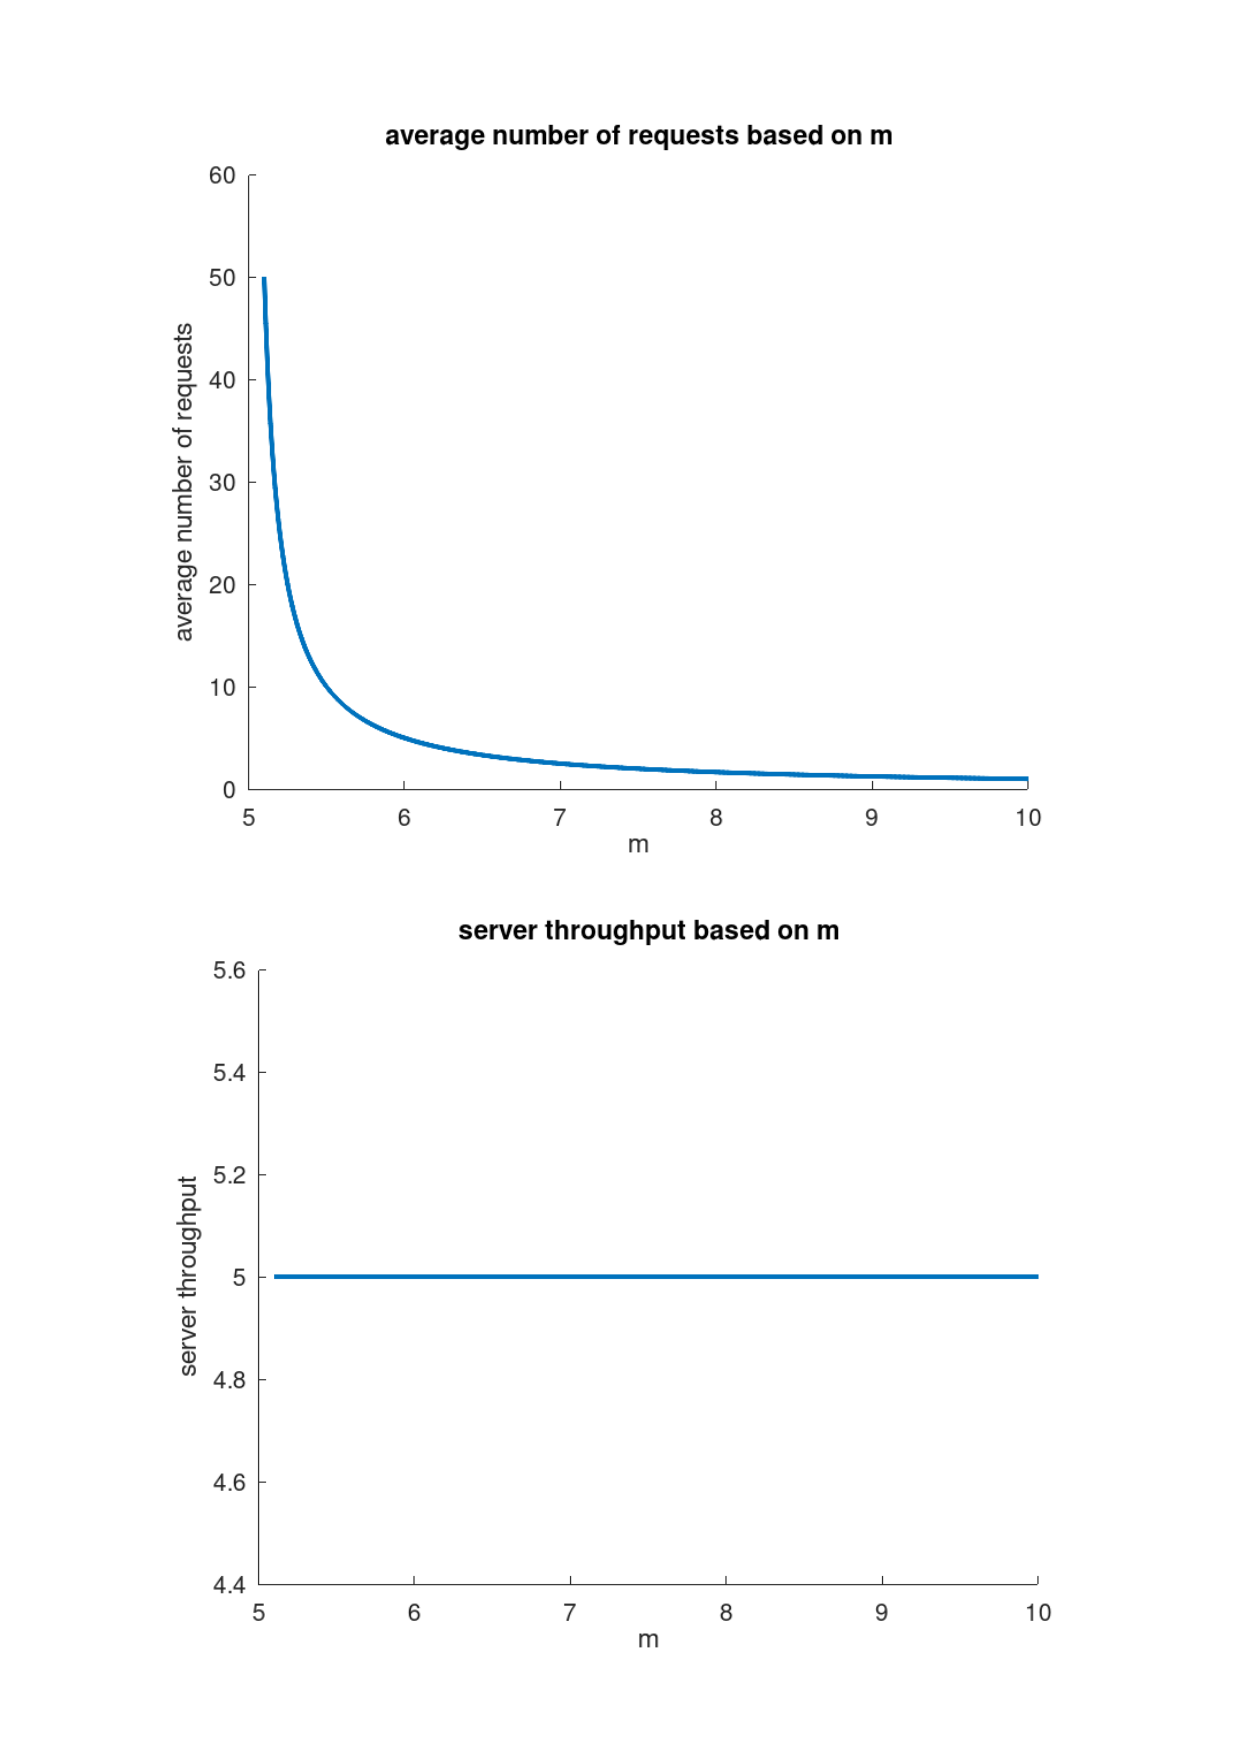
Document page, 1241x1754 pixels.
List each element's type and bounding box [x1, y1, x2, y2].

picture [128, 913, 1133, 1667]
picture [118, 118, 1123, 872]
